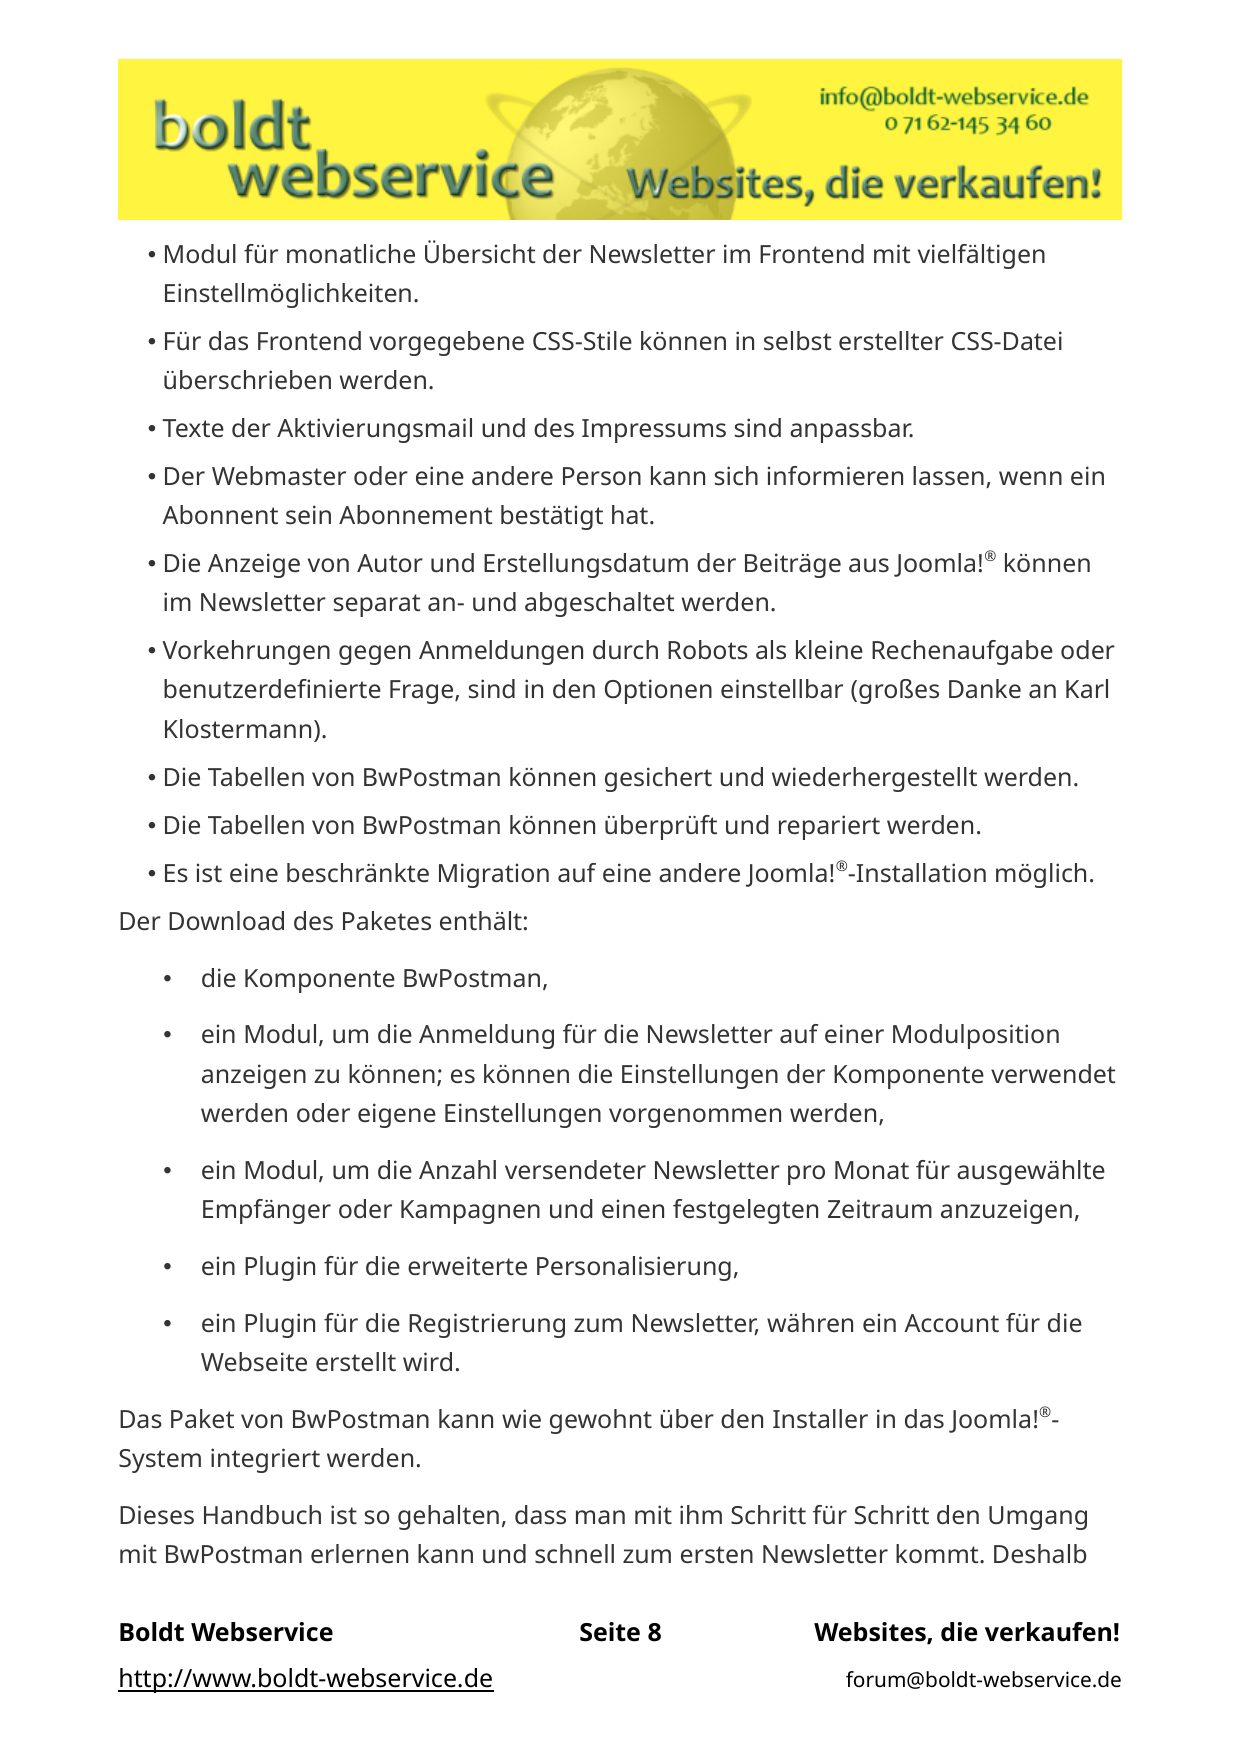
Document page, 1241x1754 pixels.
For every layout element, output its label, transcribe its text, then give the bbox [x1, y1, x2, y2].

list ein Plugin für die erweiterte Personalisierung, [163, 1248, 1122, 1282]
list die Komponente BwPostman, [163, 960, 1122, 994]
text Dieses Handbuch ist so gehalten, dass man mit ihm Schritt für Schritt den Umgang mit BwPostman erlernen kann und schnell zum ersten Newsletter kommt. Deshalb [118, 1497, 1122, 1571]
list ein Modul, um die Anzahl versendeter Newsletter pro Monat für ausgewählte Empfänger oder Kampagnen und einen festgelegten Zeitraum anzuzeigen, [163, 1152, 1122, 1226]
text Das Paket von BwPostman kann wie gewohnt über den Installer in das Joomla!®-System integriert werden. [118, 1401, 1122, 1474]
list Die Tabellen von BwPostman können überprüft und repariert werden. [148, 807, 1122, 841]
list Vorkehrungen gegen Anmeldungen durch Robots als kleine Rechenaufgabe oder benutzerdefinierte Frage, sind in den Optionen einstellbar (großes Danke an Karl Klostermann). [148, 633, 1122, 745]
list Der Webmaster oder eine andere Person kann sich informieren lassen, wenn ein Abonnent sein Abonnement bestätigt hat. [148, 459, 1122, 532]
picture [118, 59, 1123, 220]
list Für das Frontend vorgegebene CSS-Stile können in selbst erstellter CSS-Datei überschrieben werden. [148, 323, 1122, 397]
list ein Modul, um die Anmeldung für die Newsletter auf einer Modulposition anzeigen zu können; es können die Einstellungen der Komponente verwendet werden oder eigene Einstellungen vorgenommen werden, [163, 1017, 1122, 1129]
list Die Anzeige von Autor und Erstellungsdatum der Beiträge aus Joomla!® können im Newsletter separat an- und abgeschaltet werden. [148, 546, 1122, 619]
list Texte der Aktivierungsmail und des Impressums sind anpassbar. [148, 411, 1122, 445]
list ein Plugin für die Registrierung zum Newsletter, währen ein Account für die Webseite erstellt wird. [163, 1305, 1122, 1378]
list Modul für monatliche Übersicht der Newsletter im Frontend mit vielfältigen Einstellmöglichkeiten. [148, 236, 1122, 309]
list Die Tabellen von BwPostman können gesichert und wiederhergestellt werden. [148, 759, 1122, 793]
text Der Download des Paketes enthält: [118, 903, 1122, 937]
list Es ist eine beschränkte Migration auf eine andere Joomla!®-Installation möglich. [148, 855, 1122, 889]
